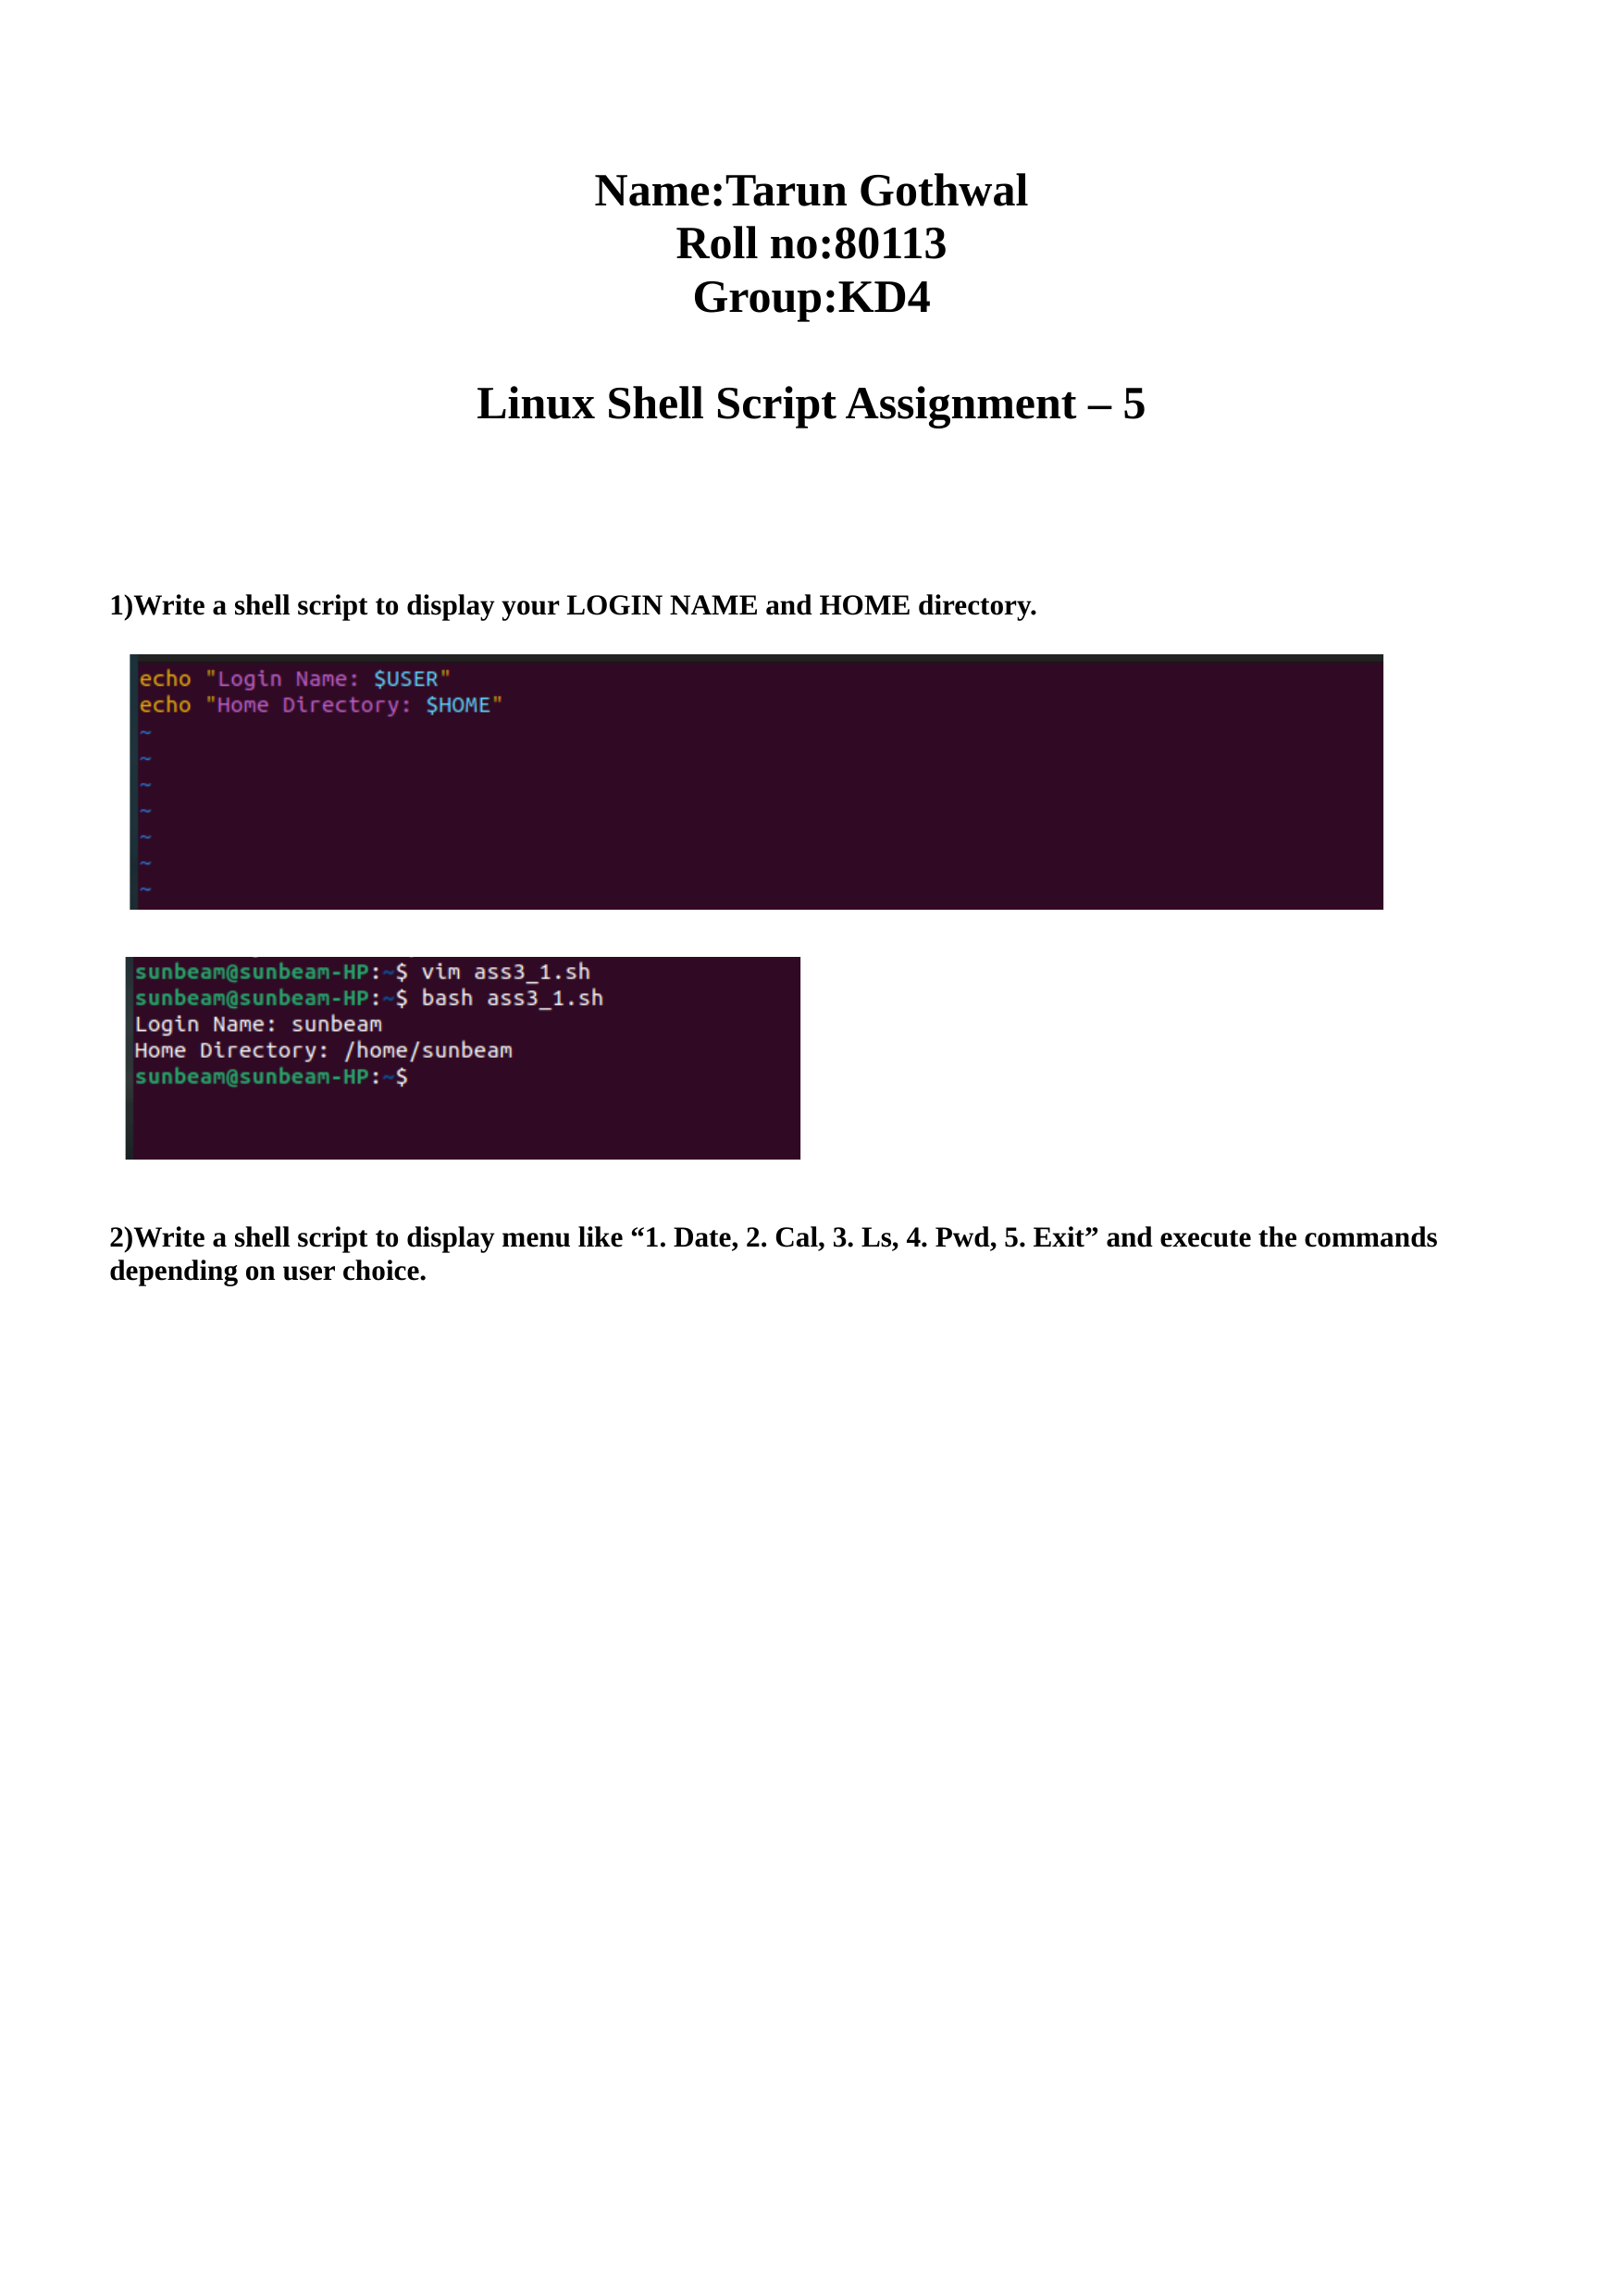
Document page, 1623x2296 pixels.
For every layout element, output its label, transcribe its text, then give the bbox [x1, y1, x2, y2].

text Roll no:80113 [109, 216, 1514, 269]
picture [125, 957, 801, 1160]
text 1)Write a shell script to display your LOGIN NAME and HOME directory. [109, 589, 1514, 622]
text Name:Tarun Gothwal [109, 163, 1514, 216]
text 2)Write a shell script to display menu like “1. Date, 2. Cal, 3. Ls, 4. Pwd, 5. Exit” and execute the commands depending on user choice. [109, 1220, 1514, 1286]
picture [130, 654, 1384, 910]
text Linux Shell Script Assignment – 5 [109, 376, 1514, 428]
text Group:KD4 [109, 269, 1514, 322]
